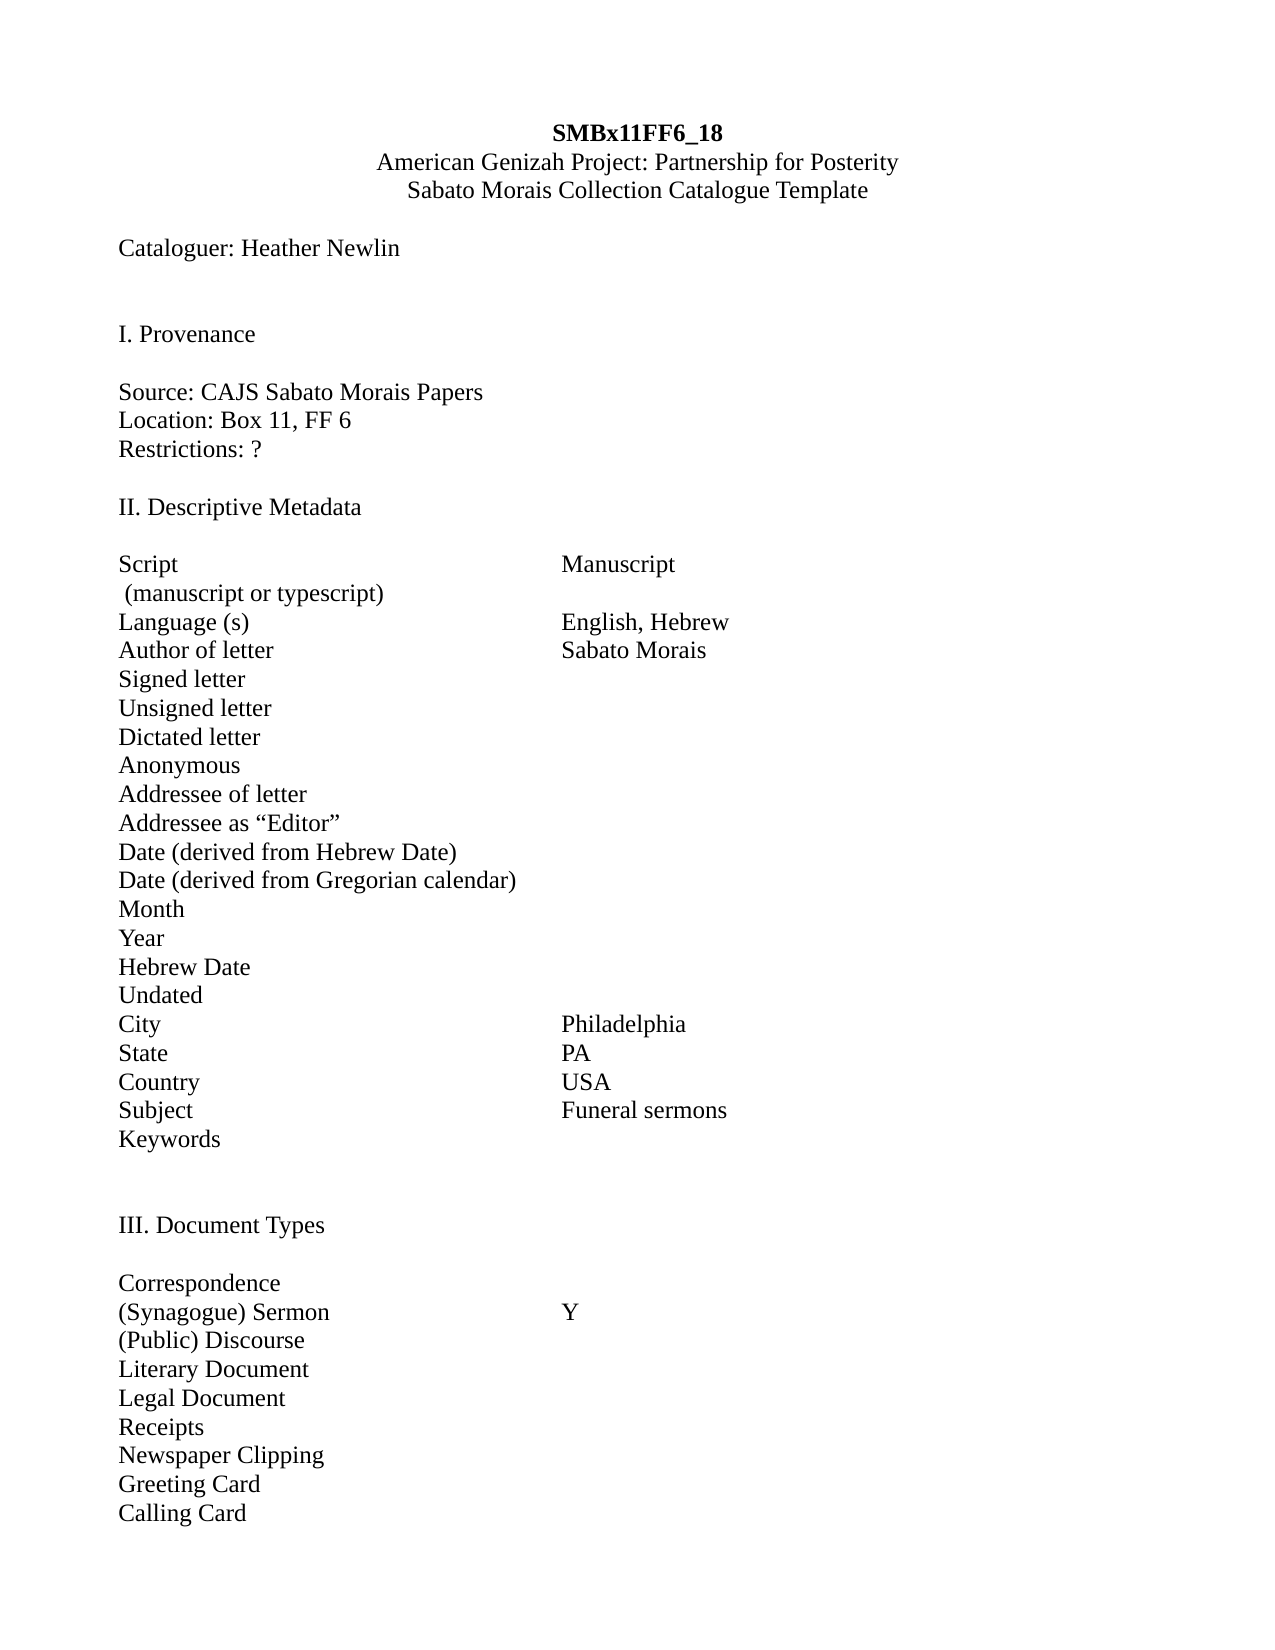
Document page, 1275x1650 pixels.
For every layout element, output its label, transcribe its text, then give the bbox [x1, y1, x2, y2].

text Addressee as “Editor” [118, 808, 1157, 837]
text Correspondence [118, 1268, 1157, 1297]
text Keywords [118, 1124, 1157, 1153]
text Receipts [118, 1412, 1157, 1441]
text Country USA [118, 1067, 1157, 1096]
text City Philadelphia [118, 1009, 1157, 1038]
text State PA [118, 1038, 1157, 1067]
text Script Manuscript [118, 549, 1157, 578]
text Language (s) English, Hebrew [118, 607, 1157, 636]
text Dictated letter [118, 722, 1157, 751]
text Signed letter [118, 664, 1157, 693]
text Date (derived from Hebrew Date) [118, 837, 1157, 866]
text I. Provenance [118, 319, 1157, 348]
text Undated [118, 981, 1157, 1009]
text Addressee of letter [118, 779, 1157, 808]
text Unsigned letter [118, 693, 1157, 722]
text Year [118, 923, 1157, 952]
text Cataloguer: Heather Newlin [118, 233, 1157, 262]
text American Genizah Project: Partnership for Posterity [118, 147, 1157, 176]
text Hebrew Date [118, 952, 1157, 981]
text Sabato Morais Collection Catalogue Template [118, 176, 1157, 204]
text Legal Document [118, 1383, 1157, 1412]
text Literary Document [118, 1354, 1157, 1383]
text Source: CAJS Sabato Morais Papers [118, 377, 1157, 406]
text III. Document Types [118, 1211, 1157, 1239]
text Month [118, 894, 1157, 923]
text Location: Box 11, FF 6 [118, 406, 1157, 434]
text Date (derived from Gregorian calendar) [118, 866, 1157, 894]
text (Synagogue) Sermon Y [118, 1297, 1157, 1326]
text (Public) Discourse [118, 1326, 1157, 1354]
text SMBx11FF6_18 [118, 118, 1157, 147]
text Author of letter Sabato Morais [118, 636, 1157, 664]
text Newspaper Clipping [118, 1441, 1157, 1469]
text Greeting Card [118, 1469, 1157, 1498]
text Calling Card [118, 1498, 1157, 1527]
text Subject Funeral sermons [118, 1096, 1157, 1124]
text Anonymous [118, 751, 1157, 779]
text Restrictions: ? [118, 434, 1157, 463]
text (manuscript or typescript) [118, 578, 1157, 607]
text II. Descriptive Metadata [118, 492, 1157, 521]
